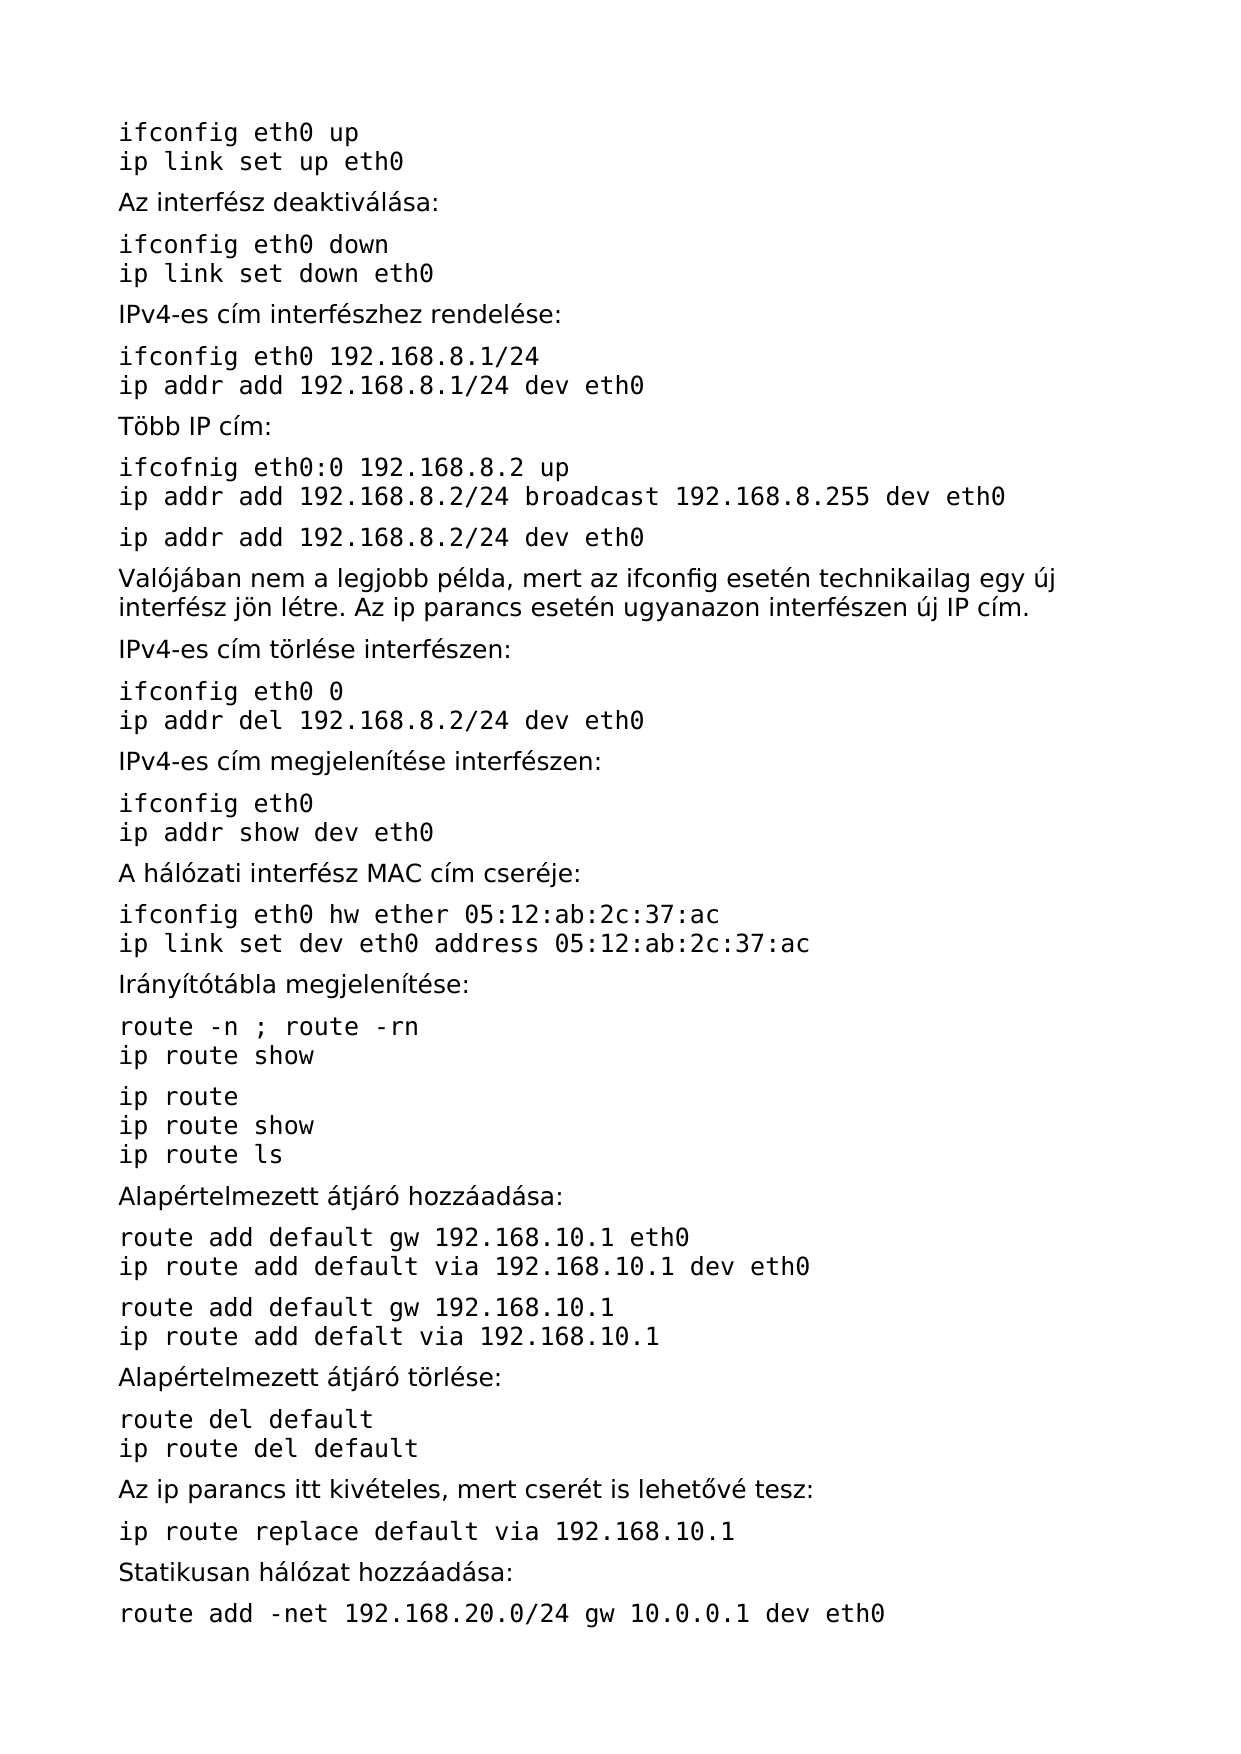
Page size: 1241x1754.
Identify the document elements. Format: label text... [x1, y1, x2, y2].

text ip addr add 192.168.8.2/24 dev eth0 [118, 523, 1122, 553]
text ifconfig eth0 up ip link set up eth0 [118, 118, 1122, 176]
text ifconfig eth0 0 ip addr del 192.168.8.2/24 dev eth0 [118, 677, 1122, 735]
text Több IP cím: [118, 412, 1122, 441]
text Statikusan hálózat hozzáadása: [118, 1558, 1122, 1587]
text Alapértelmezett átjáró hozzáadása: [118, 1182, 1122, 1211]
text IPv4-es cím törlése interfészen: [118, 635, 1122, 664]
text ip route ip route show ip route ls [118, 1082, 1122, 1170]
text Irányítótábla megjelenítése: [118, 971, 1122, 1000]
text route add default gw 192.168.10.1 ip route add defalt via 192.168.10.1 [118, 1293, 1122, 1352]
text route del default ip route del default [118, 1405, 1122, 1463]
text IPv4-es cím interfészhez rendelése: [118, 300, 1122, 329]
text A hálózati interfész MAC cím cseréje: [118, 859, 1122, 888]
text ip route replace default via 192.168.10.1 [118, 1517, 1122, 1546]
text Alapértelmezett átjáró törlése: [118, 1363, 1122, 1393]
text route add default gw 192.168.10.1 eth0 ip route add default via 192.168.10.1 dev eth0 [118, 1223, 1122, 1282]
text ifconfig eth0 hw ether 05:12:ab:2c:37:ac ip link set dev eth0 address 05:12:ab:2c:37:ac [118, 901, 1122, 959]
text ifcofnig eth0:0 192.168.8.2 up ip addr add 192.168.8.2/24 broadcast 192.168.8.255 dev eth0 [118, 453, 1122, 512]
text IPv4-es cím megjelenítése interfészen: [118, 747, 1122, 776]
text ifconfig eth0 ip addr show dev eth0 [118, 789, 1122, 847]
text Valójában nem a legjobb példa, mert az ifconfig esetén technikailag egy új interfész jön létre. Az ip parancs esetén ugyanazon interfészen új IP cím. [118, 564, 1122, 623]
text Az ip parancs itt kivételes, mert cserét is lehetővé tesz: [118, 1475, 1122, 1504]
text ifconfig eth0 down ip link set down eth0 [118, 230, 1122, 288]
text route -n ; route -rn ip route show [118, 1012, 1122, 1071]
text ifconfig eth0 192.168.8.1/24 ip addr add 192.168.8.1/24 dev eth0 [118, 342, 1122, 400]
text Az interfész deaktiválása: [118, 188, 1122, 217]
text route add -net 192.168.20.0/24 gw 10.0.0.1 dev eth0 [118, 1599, 1122, 1629]
